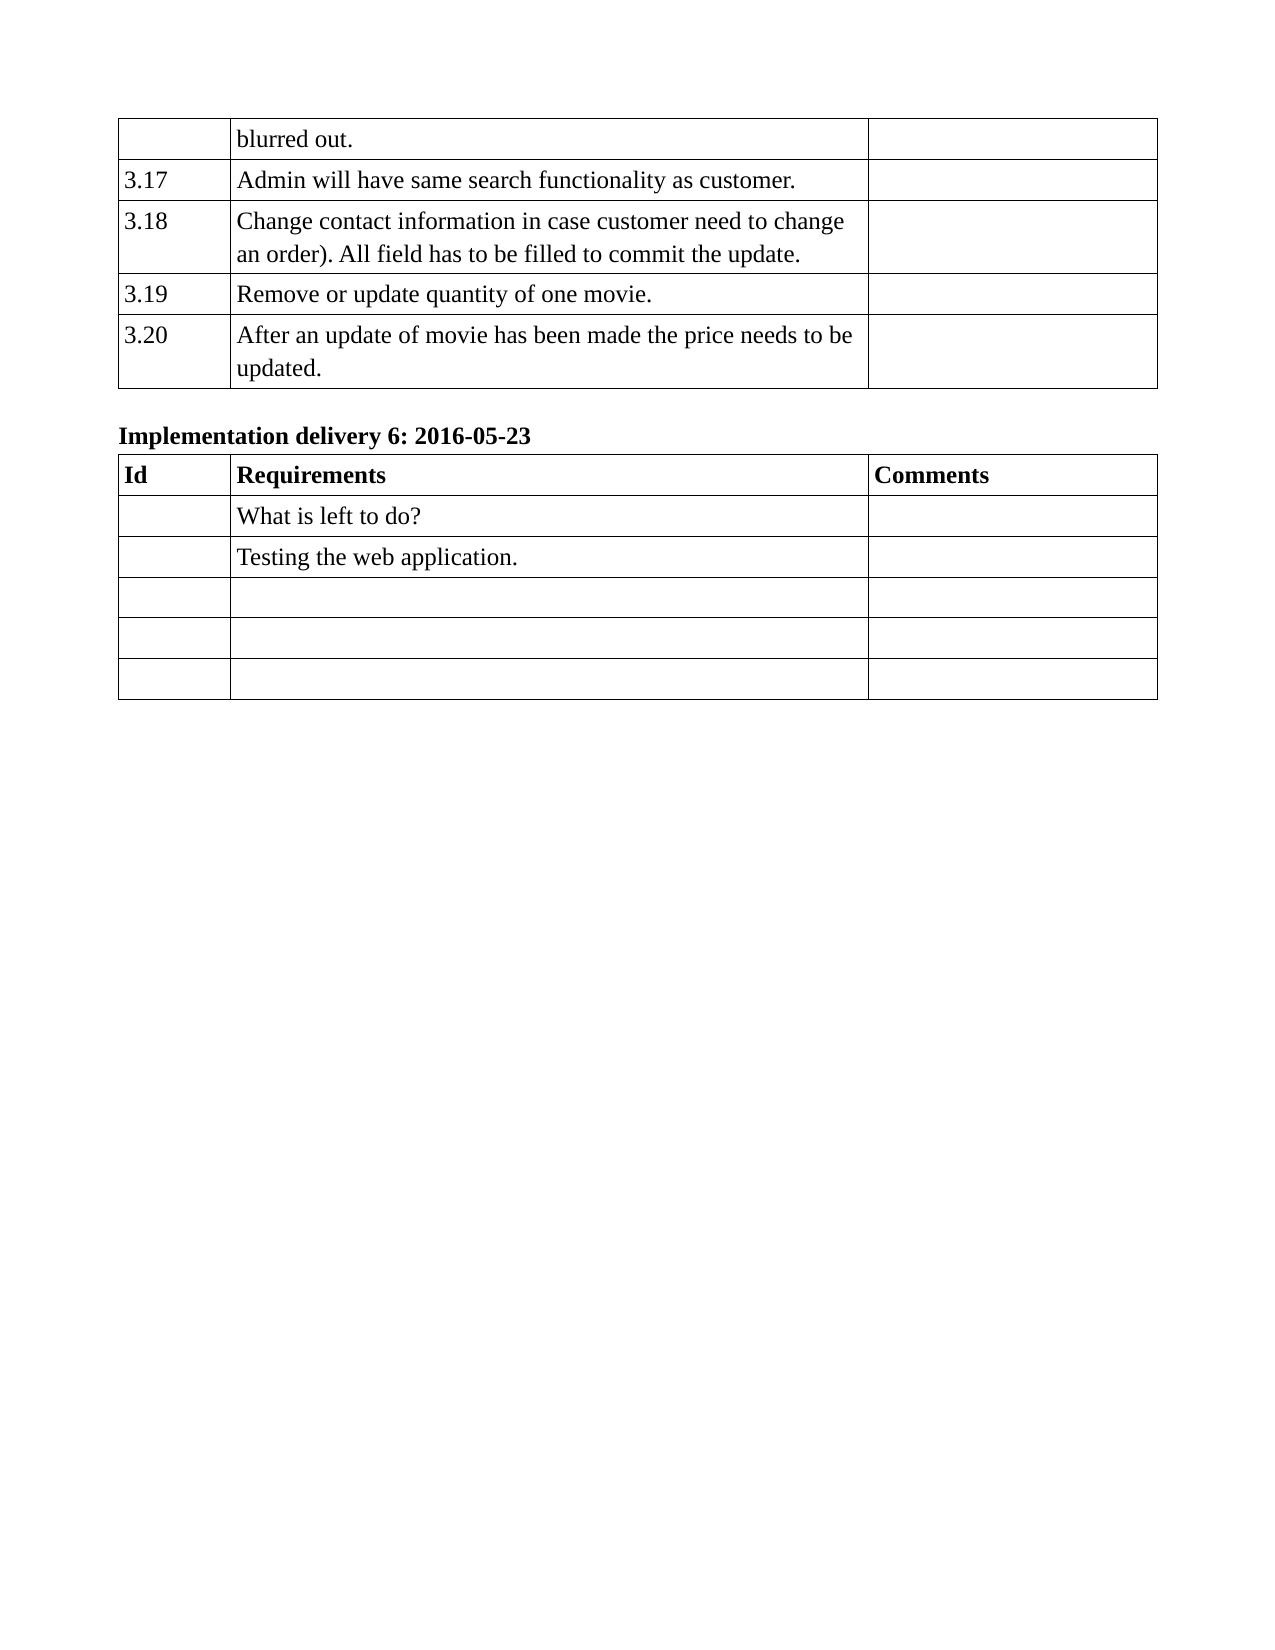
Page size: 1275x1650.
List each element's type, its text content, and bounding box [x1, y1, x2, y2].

table_cell [119, 496, 230, 536]
table_cell [869, 578, 1157, 617]
table_cell Testing the web application. [231, 537, 868, 577]
table_cell [869, 659, 1157, 699]
table_cell 3.20 [119, 315, 230, 388]
table_cell 3.18 [119, 201, 230, 273]
table_cell [119, 659, 230, 699]
table_cell [869, 315, 1157, 388]
table_cell [869, 496, 1157, 536]
table_cell [869, 119, 1157, 159]
table_cell [869, 160, 1157, 199]
table_cell [231, 578, 868, 617]
table_header Requirements [231, 455, 868, 495]
table_cell [119, 537, 230, 577]
table_cell [869, 274, 1157, 314]
table_header Comments [869, 455, 1157, 495]
table_cell [119, 119, 230, 159]
table_cell Change contact information in case customer need to change an order). All field has to be filled to commit the update. [231, 201, 868, 273]
table_cell 3.17 [119, 160, 230, 199]
table_cell Remove or update quantity of one movie. [231, 274, 868, 314]
table_cell Admin will have same search functionality as customer. [231, 160, 868, 199]
table_cell [869, 201, 1157, 273]
table_cell [119, 618, 230, 658]
table_cell [119, 578, 230, 617]
table_cell blurred out. [231, 119, 868, 159]
table_cell [231, 659, 868, 699]
text Implementation delivery 6: 2016-05-23 [118, 421, 1157, 450]
table_cell What is left to do? [231, 496, 868, 536]
table_cell After an update of movie has been made the price needs to be updated. [231, 315, 868, 388]
table_header Id [119, 455, 230, 495]
table_cell [869, 537, 1157, 577]
table_cell [231, 618, 868, 658]
table_cell 3.19 [119, 274, 230, 314]
table_cell [869, 618, 1157, 658]
